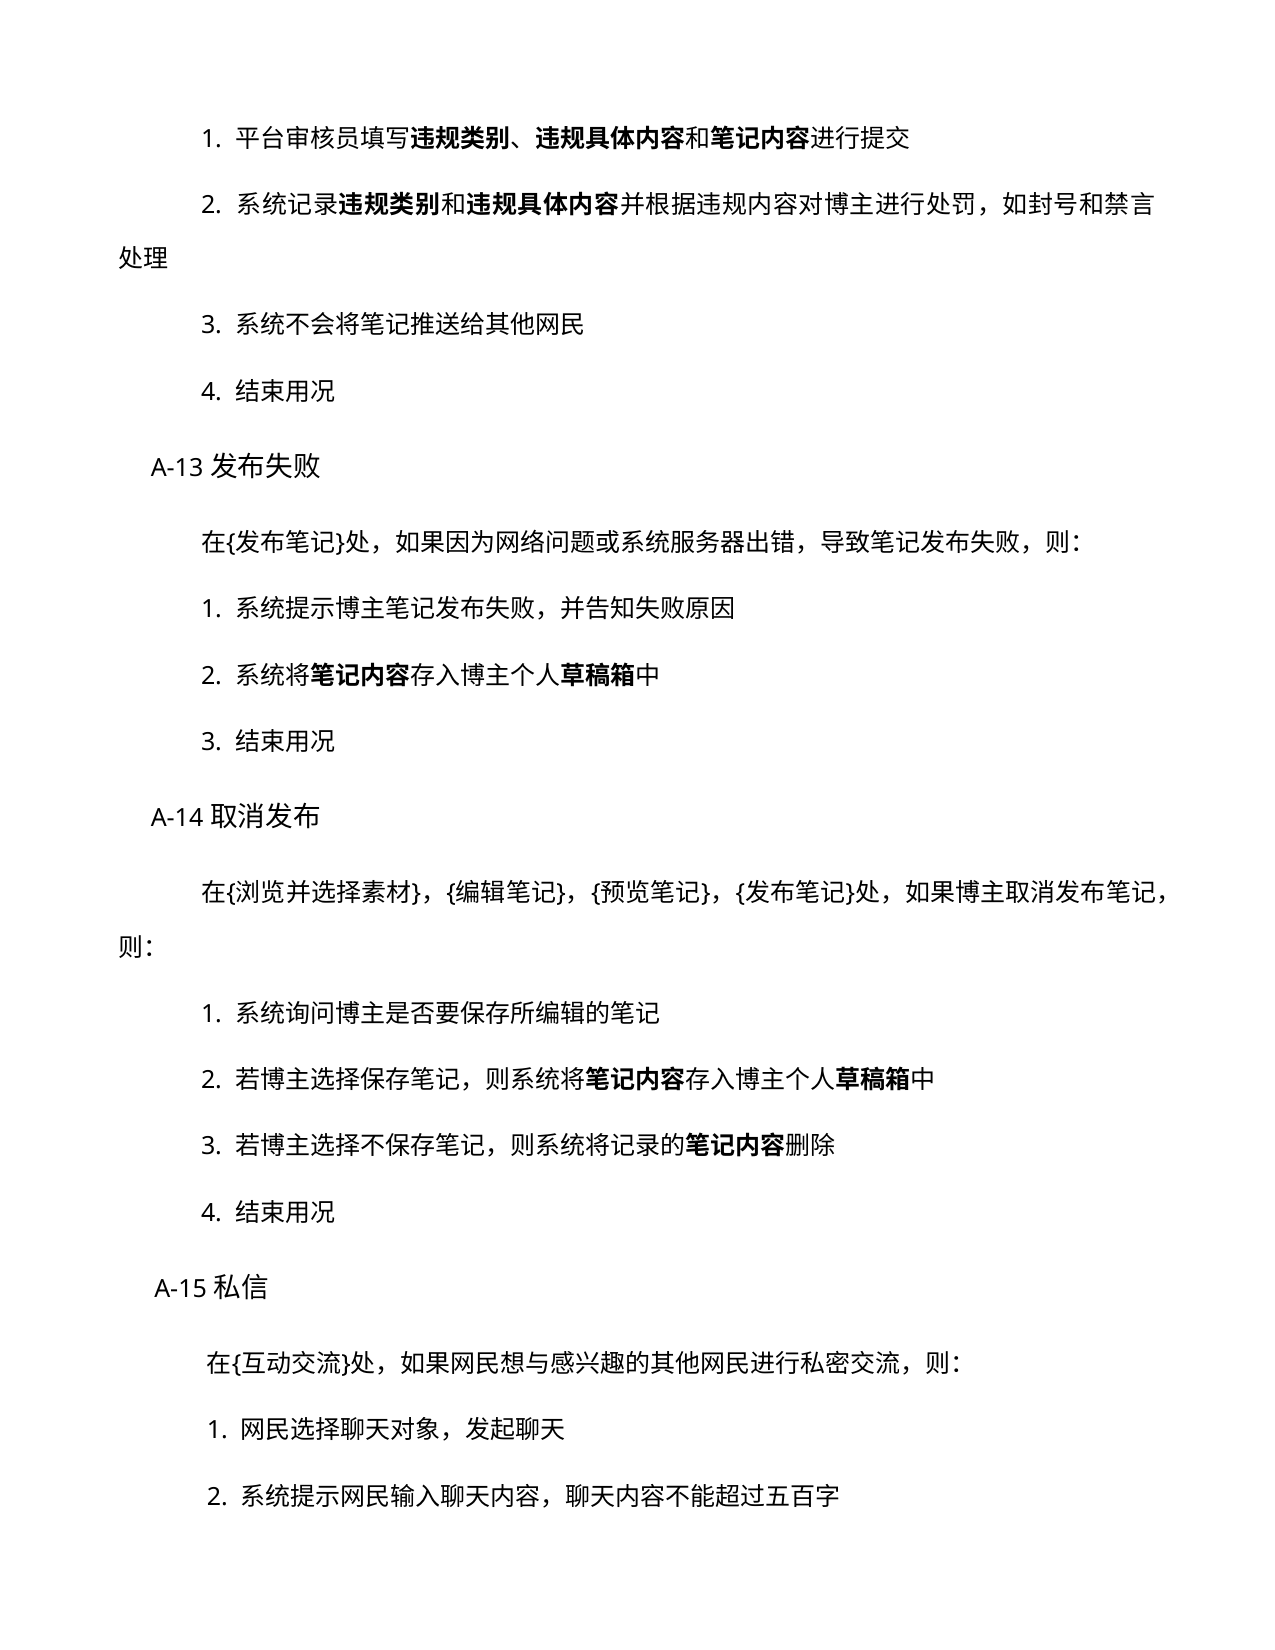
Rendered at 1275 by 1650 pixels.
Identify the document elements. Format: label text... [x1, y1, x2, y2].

text 1. 系统询问博主是否要保存所编辑的笔记 [118, 993, 1157, 1029]
text 2. 系统提示网民输入聊天内容，聊天内容不能超过五百字 [118, 1476, 1157, 1512]
text 3. 结束用况 [118, 721, 1157, 758]
text 1. 网民选择聊天对象，发起聊天 [118, 1410, 1157, 1446]
text 2. 系统记录违规类别和违规具体内容并根据违规内容对博主进行处罚，如封号和禁言处理 [118, 184, 1157, 275]
text 4. 结束用况 [118, 371, 1157, 407]
text 3. 系统不会将笔记推送给其他网民 [118, 305, 1157, 341]
text 在{发布笔记}处，如果因为网络问题或系统服务器出错，导致笔记发布失败，则： [118, 523, 1157, 559]
subtitle A-15 私信 [118, 1265, 1157, 1305]
text 3. 若博主选择不保存笔记，则系统将记录的笔记内容删除 [118, 1126, 1157, 1162]
text 4. 结束用况 [118, 1192, 1157, 1228]
text 1. 平台审核员填写违规类别、违规具体内容和笔记内容进行提交 [118, 118, 1157, 154]
text 1. 系统提示博主笔记发布失败，并告知失败原因 [118, 589, 1157, 625]
text 2. 系统将笔记内容存入博主个人草稿箱中 [118, 655, 1157, 691]
subtitle A-14 取消发布 [118, 794, 1157, 834]
subtitle A-13 发布失败 [118, 444, 1157, 484]
text 2. 若博主选择保存笔记，则系统将笔记内容存入博主个人草稿箱中 [118, 1059, 1157, 1096]
text 在{浏览并选择素材}，{编辑笔记}，{预览笔记}，{发布笔记}处，如果博主取消发布笔记，则： [118, 873, 1157, 963]
text 在{互动交流}处，如果网民想与感兴趣的其他网民进行私密交流，则： [118, 1344, 1157, 1380]
